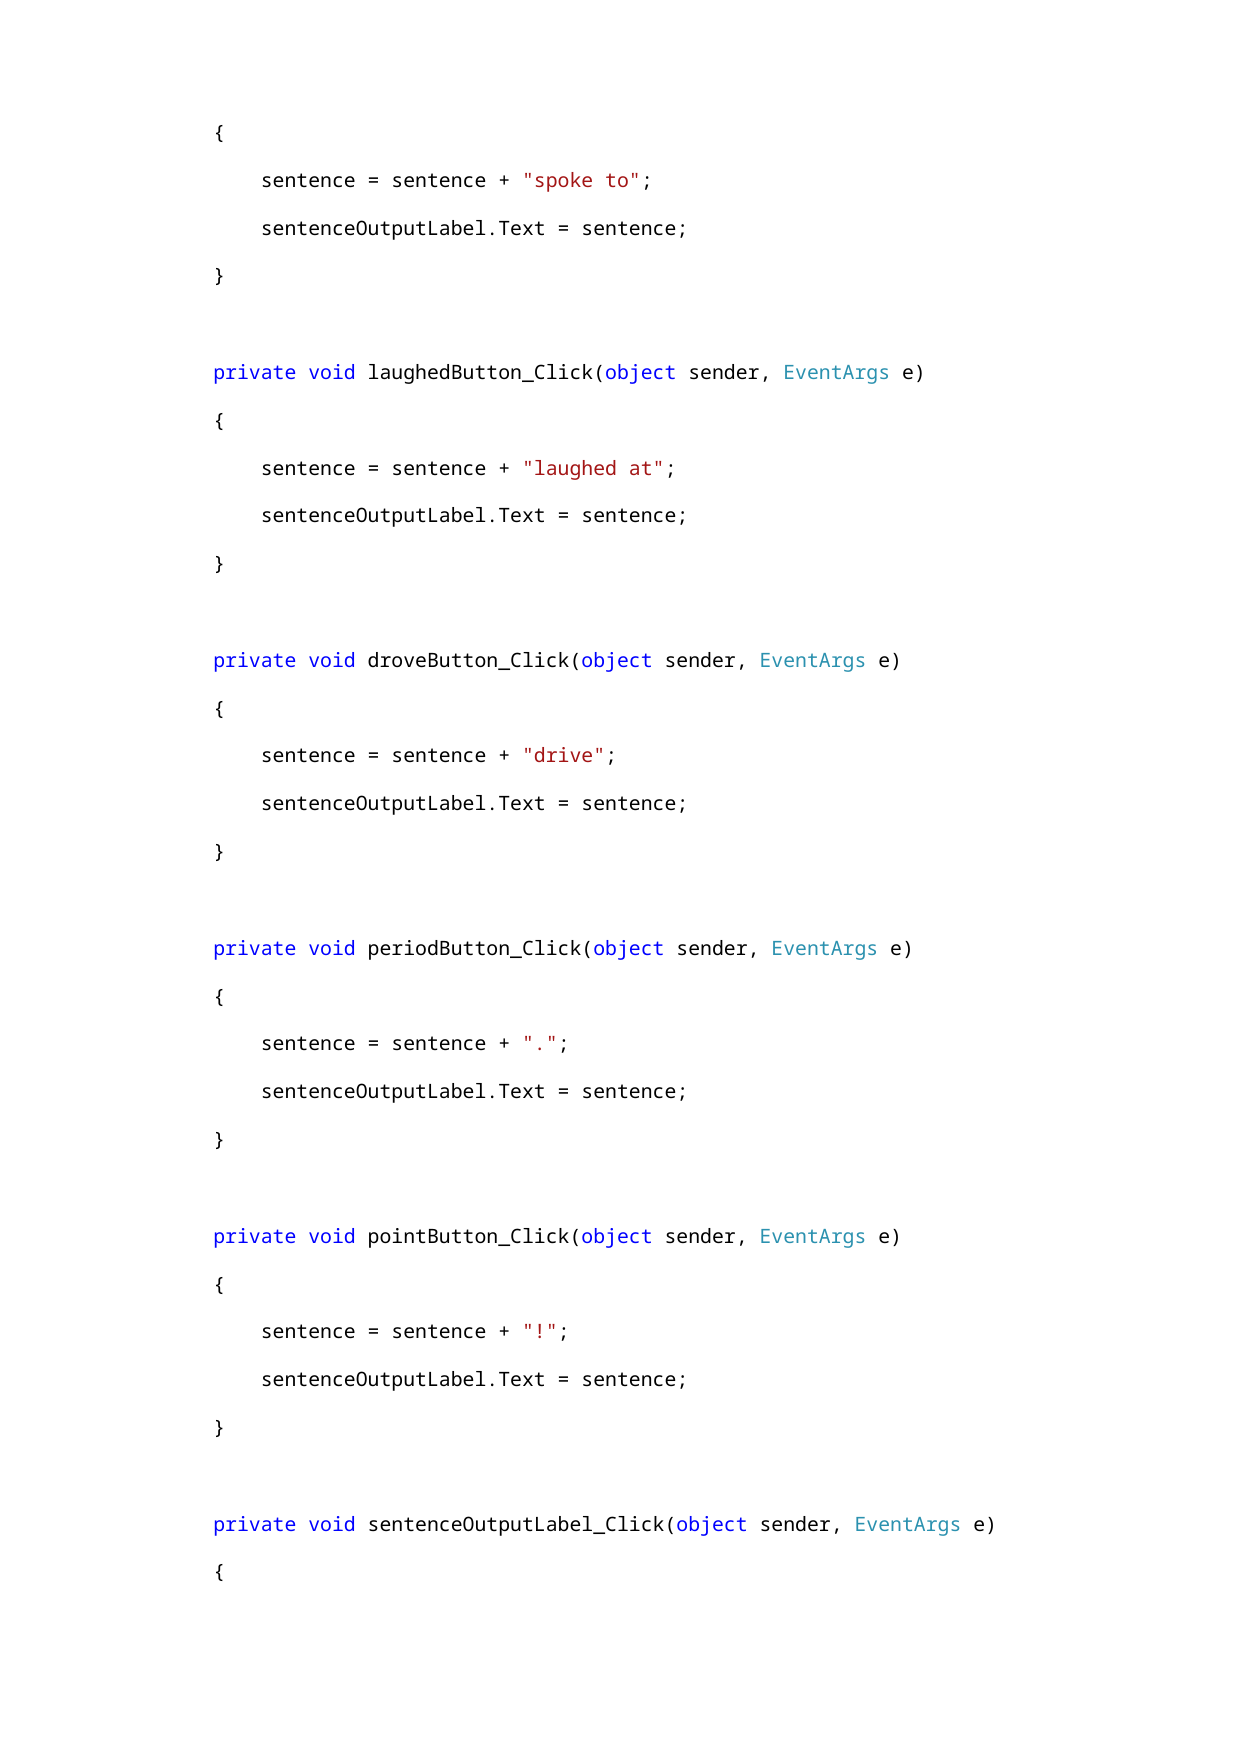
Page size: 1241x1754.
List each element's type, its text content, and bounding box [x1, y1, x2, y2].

text } [118, 262, 1122, 288]
text private void laughedButton_Click(object sender, EventArgs e) [118, 358, 1122, 385]
text { [118, 118, 1122, 145]
text private void droveButton_Click(object sender, EventArgs e) [118, 646, 1122, 673]
text { [118, 406, 1122, 433]
text private void periodButton_Click(object sender, EventArgs e) [118, 934, 1122, 961]
text private void pointButton_Click(object sender, EventArgs e) [118, 1222, 1122, 1249]
text sentenceOutputLabel.Text = sentence; [118, 502, 1122, 529]
text { [118, 1270, 1122, 1297]
text { [118, 1558, 1122, 1585]
text } [118, 837, 1122, 864]
text private void sentenceOutputLabel_Click(object sender, EventArgs e) [118, 1510, 1122, 1537]
text } [118, 1125, 1122, 1152]
text sentenceOutputLabel.Text = sentence; [118, 1077, 1122, 1104]
text } [118, 549, 1122, 576]
text sentenceOutputLabel.Text = sentence; [118, 789, 1122, 817]
text sentence = sentence + "spoke to"; [118, 166, 1122, 193]
text { [118, 694, 1122, 721]
text sentenceOutputLabel.Text = sentence; [118, 1365, 1122, 1392]
text { [118, 982, 1122, 1009]
text } [118, 1413, 1122, 1440]
text sentence = sentence + "drive"; [118, 742, 1122, 769]
text sentence = sentence + "!"; [118, 1318, 1122, 1344]
text sentence = sentence + "laughed at"; [118, 454, 1122, 481]
text sentenceOutputLabel.Text = sentence; [118, 214, 1122, 241]
text sentence = sentence + "."; [118, 1030, 1122, 1057]
